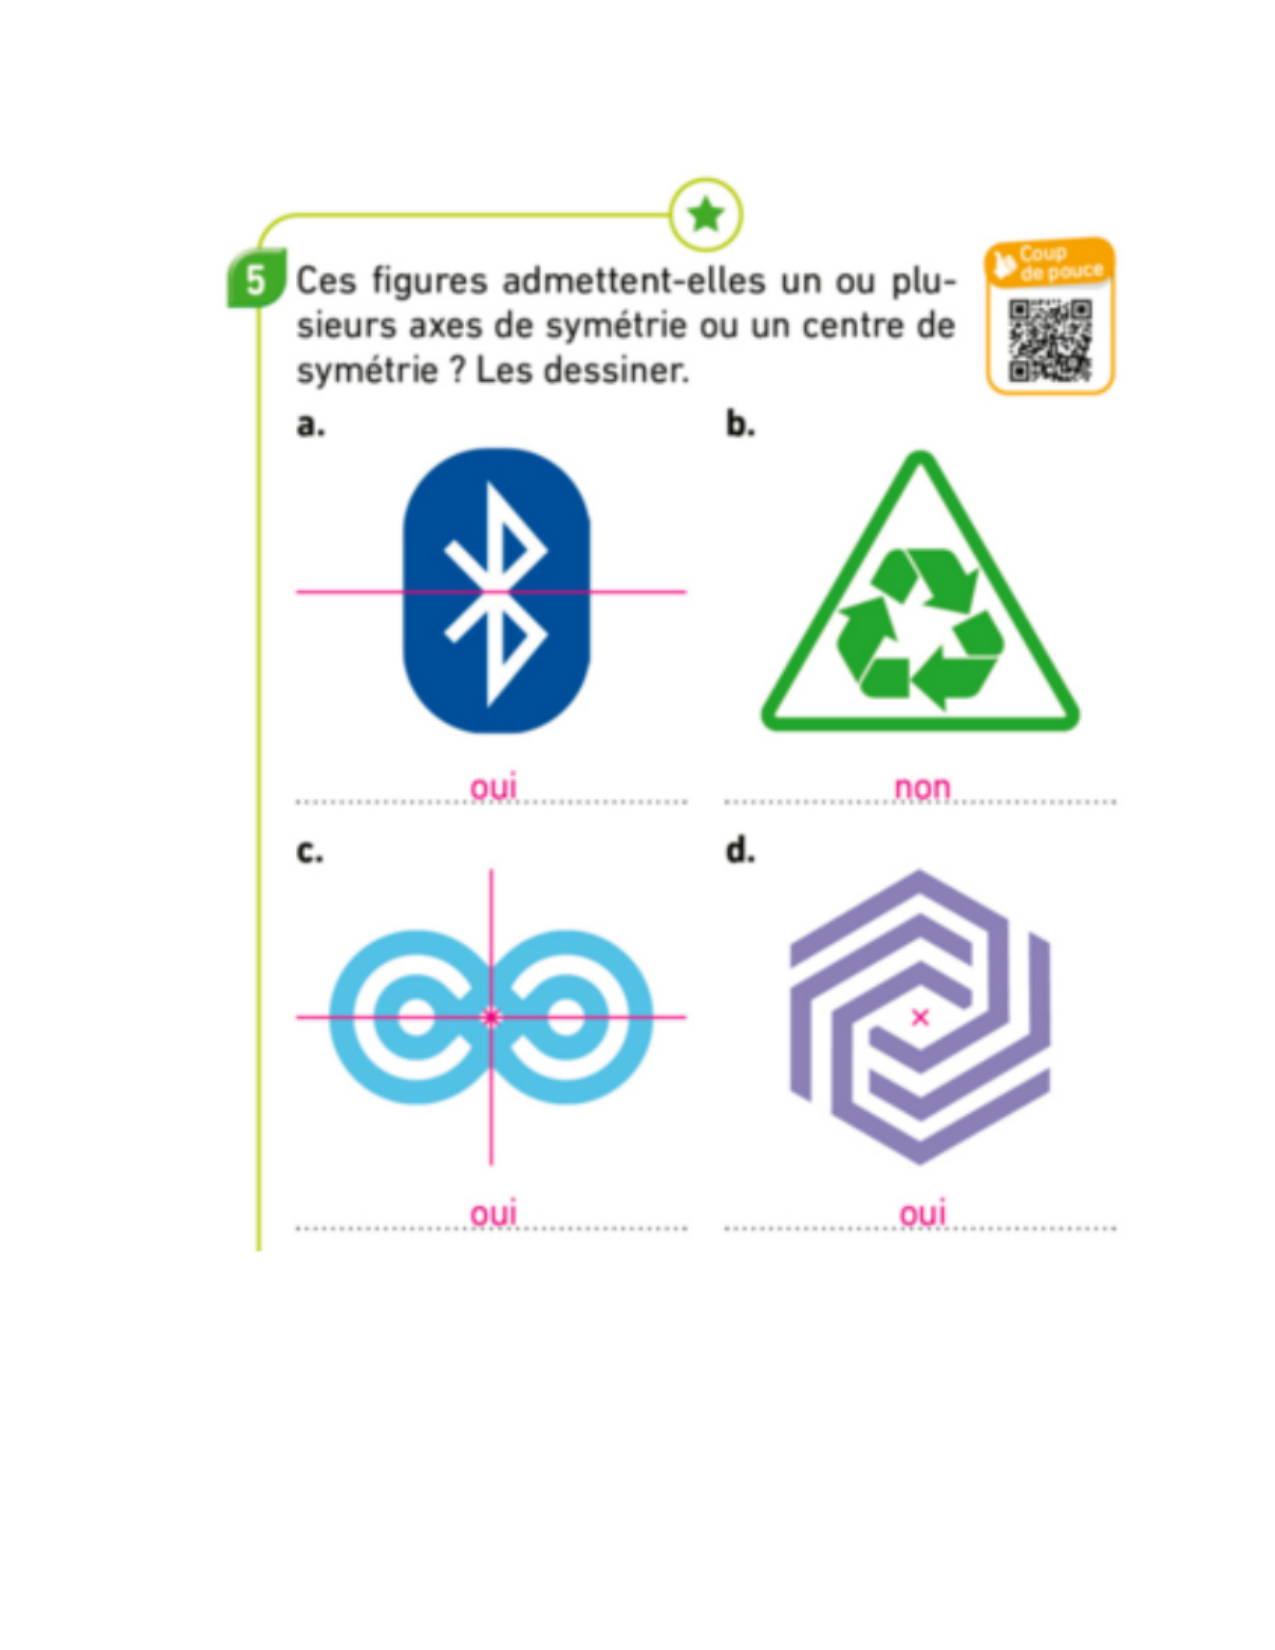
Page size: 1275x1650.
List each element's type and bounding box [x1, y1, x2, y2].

picture [206, 150, 1211, 1272]
